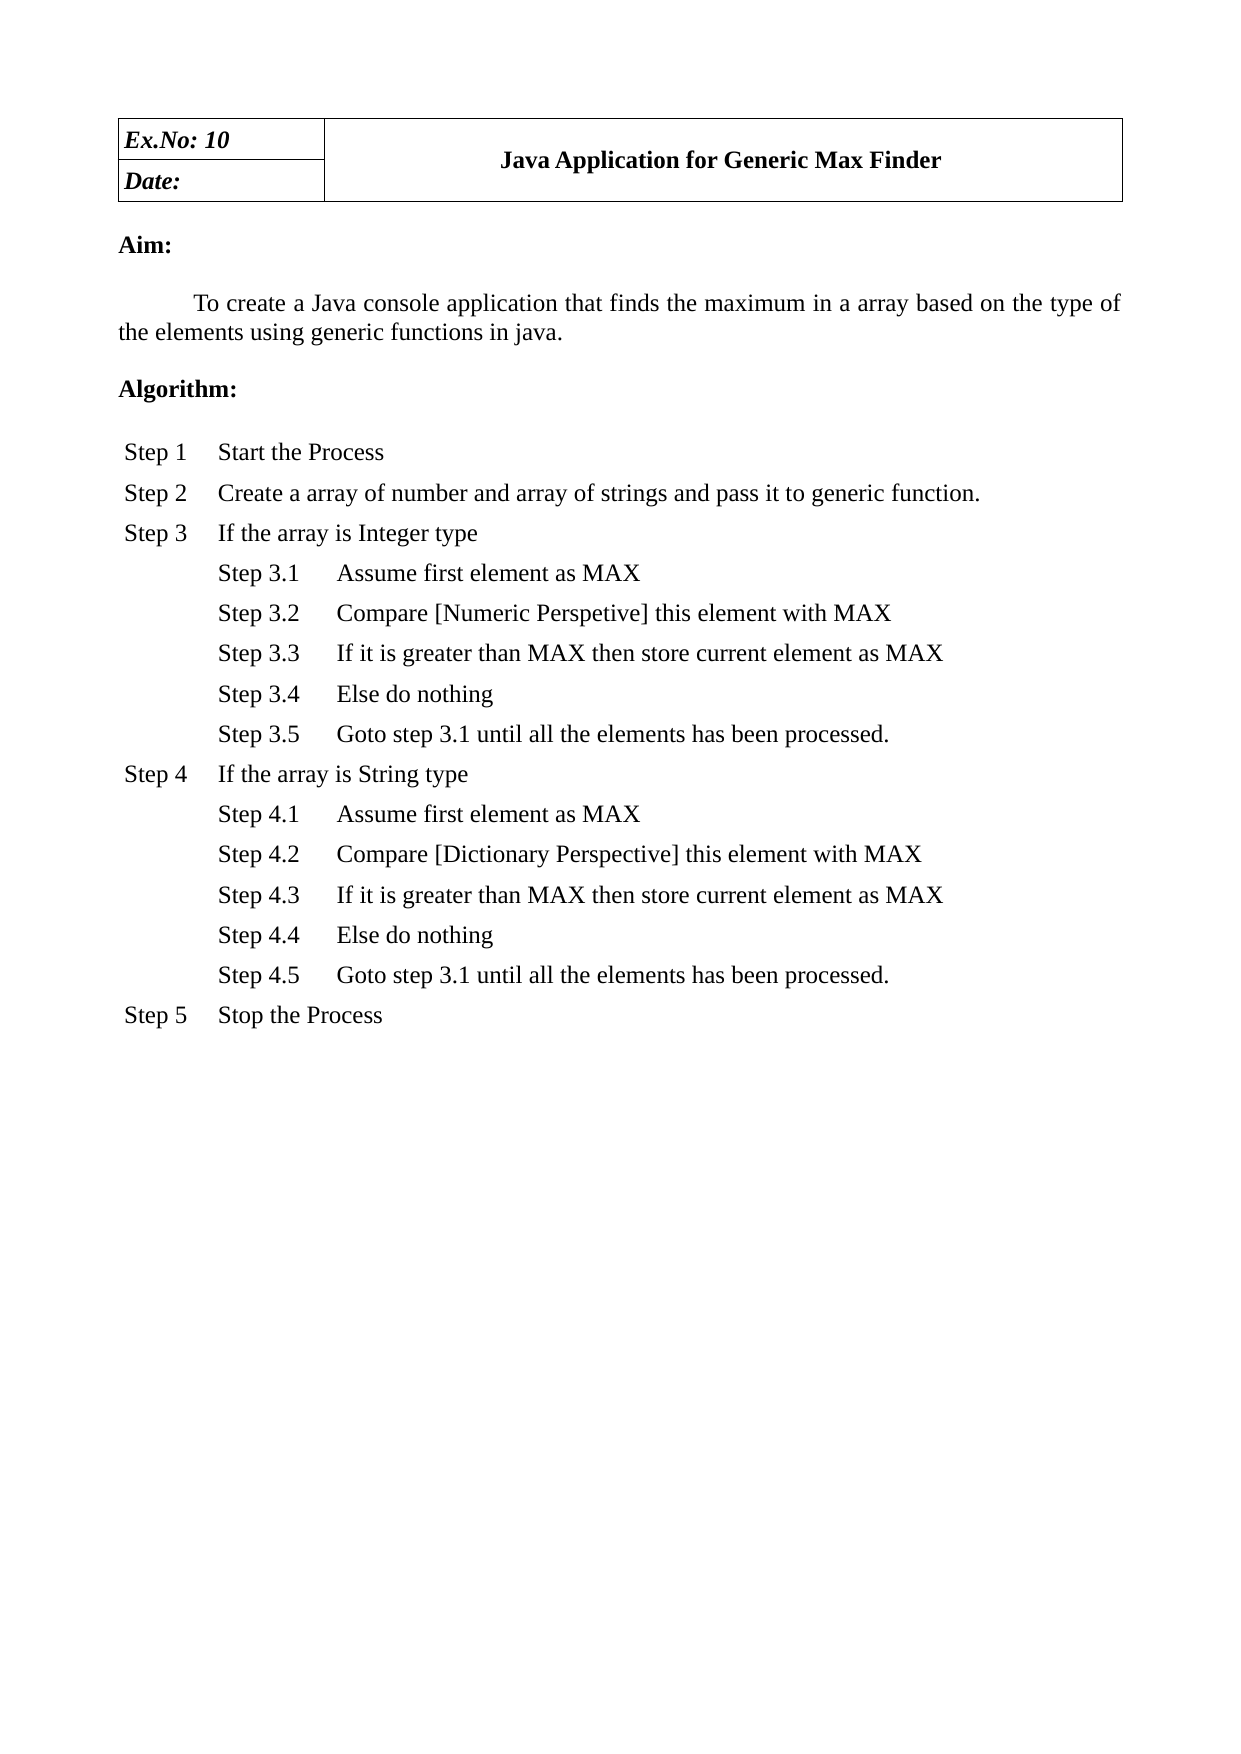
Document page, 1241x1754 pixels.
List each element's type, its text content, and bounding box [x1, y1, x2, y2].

table_cell Goto step 3.1 until all the elements has been processed. [331, 954, 1123, 994]
table_cell Else do nothing [331, 673, 1123, 713]
table_cell Step 3.3 [212, 633, 331, 673]
text Algorithm: [118, 374, 1122, 403]
table_header Step 1 [118, 432, 212, 472]
table_cell Step 3 [118, 512, 212, 552]
table_cell Step 4.2 [212, 834, 331, 874]
table_cell Compare [Dictionary Perspective] this element with MAX [331, 834, 1123, 874]
table_cell If it is greater than MAX then store current element as MAX [331, 874, 1123, 914]
table_cell Compare [Numeric Perspetive] this element with MAX [331, 593, 1123, 633]
table_cell Create a array of number and array of strings and pass it to generic function. [212, 472, 1123, 512]
table_cell [118, 673, 212, 713]
table_cell [118, 794, 212, 834]
table_cell [118, 834, 212, 874]
table_cell Stop the Process [212, 995, 1123, 1035]
table_cell Step 3.2 [212, 593, 331, 633]
table_cell Step 3.4 [212, 673, 331, 713]
table_cell Step 4.5 [212, 954, 331, 994]
table_header Java Application for Generic Max Finder [325, 119, 1122, 201]
table_cell [118, 874, 212, 914]
table_cell Step 4.4 [212, 914, 331, 954]
table_header Ex.No: 10 [119, 119, 324, 159]
table_cell Step 2 [118, 472, 212, 512]
table_cell If the array is Integer type [212, 512, 1123, 552]
table_cell If it is greater than MAX then store current element as MAX [331, 633, 1123, 673]
text Aim: [118, 230, 1122, 259]
table_cell [118, 593, 212, 633]
table_cell Step 4.3 [212, 874, 331, 914]
table_cell [118, 713, 212, 753]
table_cell [118, 914, 212, 954]
table_cell Step 3.5 [212, 713, 331, 753]
table_cell [118, 552, 212, 592]
text To create a Java console application that finds the maximum in a array based on the type of the elements using generic functions in java. [118, 288, 1122, 345]
table_cell Step 4.1 [212, 794, 331, 834]
table_header Start the Process [212, 432, 1123, 472]
table_cell Assume first element as MAX [331, 794, 1123, 834]
table_cell Step 4 [118, 753, 212, 793]
table_cell [118, 633, 212, 673]
table_cell Step 5 [118, 995, 212, 1035]
table_cell Step 3.1 [212, 552, 331, 592]
table_cell If the array is String type [212, 753, 1123, 793]
table_cell Assume first element as MAX [331, 552, 1123, 592]
table_cell Else do nothing [331, 914, 1123, 954]
table_cell [118, 954, 212, 994]
table_cell Date: [119, 160, 324, 201]
table_cell Goto step 3.1 until all the elements has been processed. [331, 713, 1123, 753]
